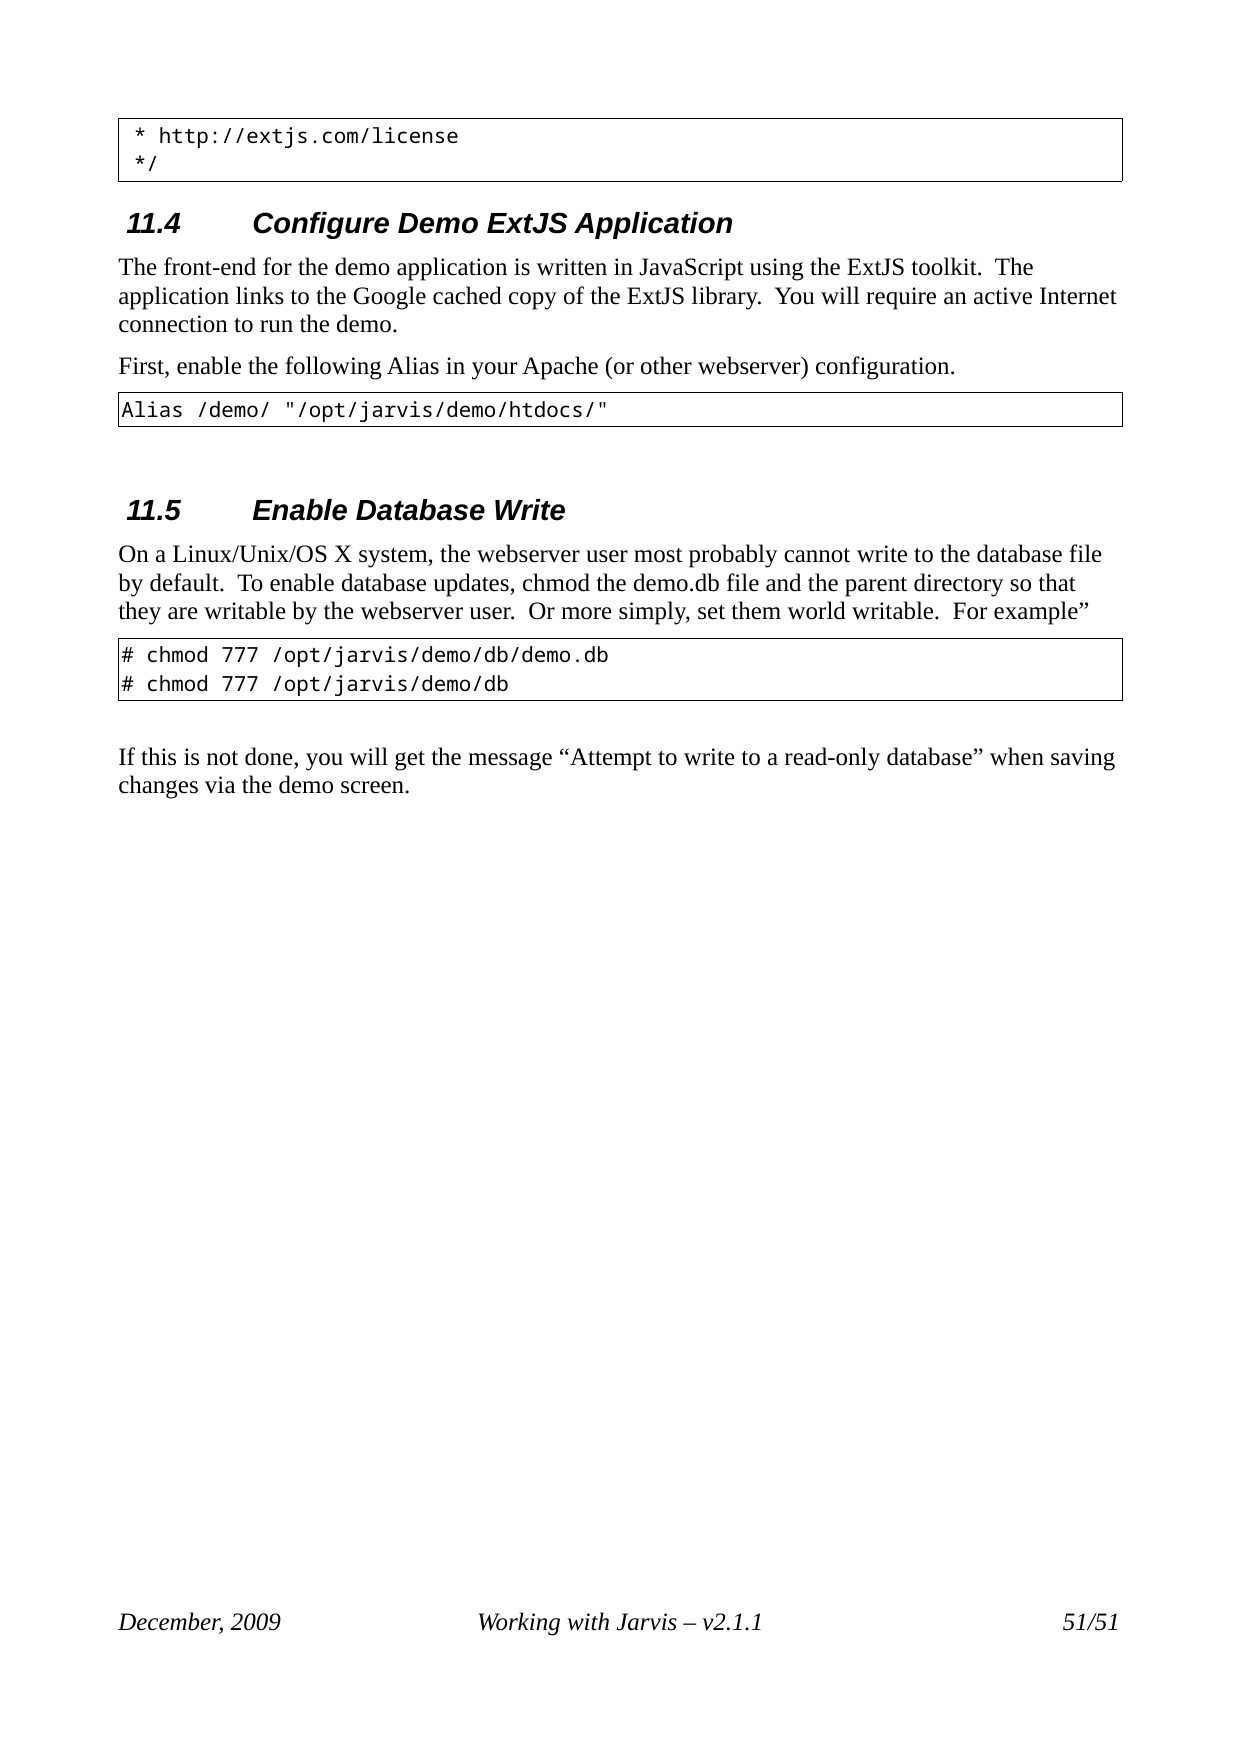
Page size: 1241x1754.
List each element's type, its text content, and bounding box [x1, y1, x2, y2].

subtitle Configure Demo ExtJS Application [118, 206, 1122, 239]
text # chmod 777 /opt/jarvis/demo/db [119, 666, 1122, 700]
text */ [119, 147, 1122, 181]
text The front-end for the demo application is written in JavaScript using the ExtJS toolkit. The application links to the Google cached copy of the ExtJS library. You will require an active Internet connection to run the demo. [118, 252, 1122, 338]
subtitle Enable Database Write [118, 493, 1122, 526]
text If this is not done, you will get the message “Attempt to write to a read-only database” when saving changes via the demo screen. [118, 742, 1122, 799]
text On a Linux/Unix/OS X system, the webserver user most probably cannot write to the database file by default. To enable database updates, chmod the demo.db file and the parent directory so that they are writable by the webserver user. Or more simply, set them world writable. For example” [118, 539, 1122, 625]
text # chmod 777 /opt/jarvis/demo/db/demo.db [119, 639, 1122, 666]
text First, enable the following Alias in your Apache (or other webserver) configuration. [118, 351, 1122, 379]
text * http://extjs.com/license [119, 119, 1122, 147]
text Alias /demo/ "/opt/jarvis/demo/htdocs/" [119, 393, 1122, 426]
